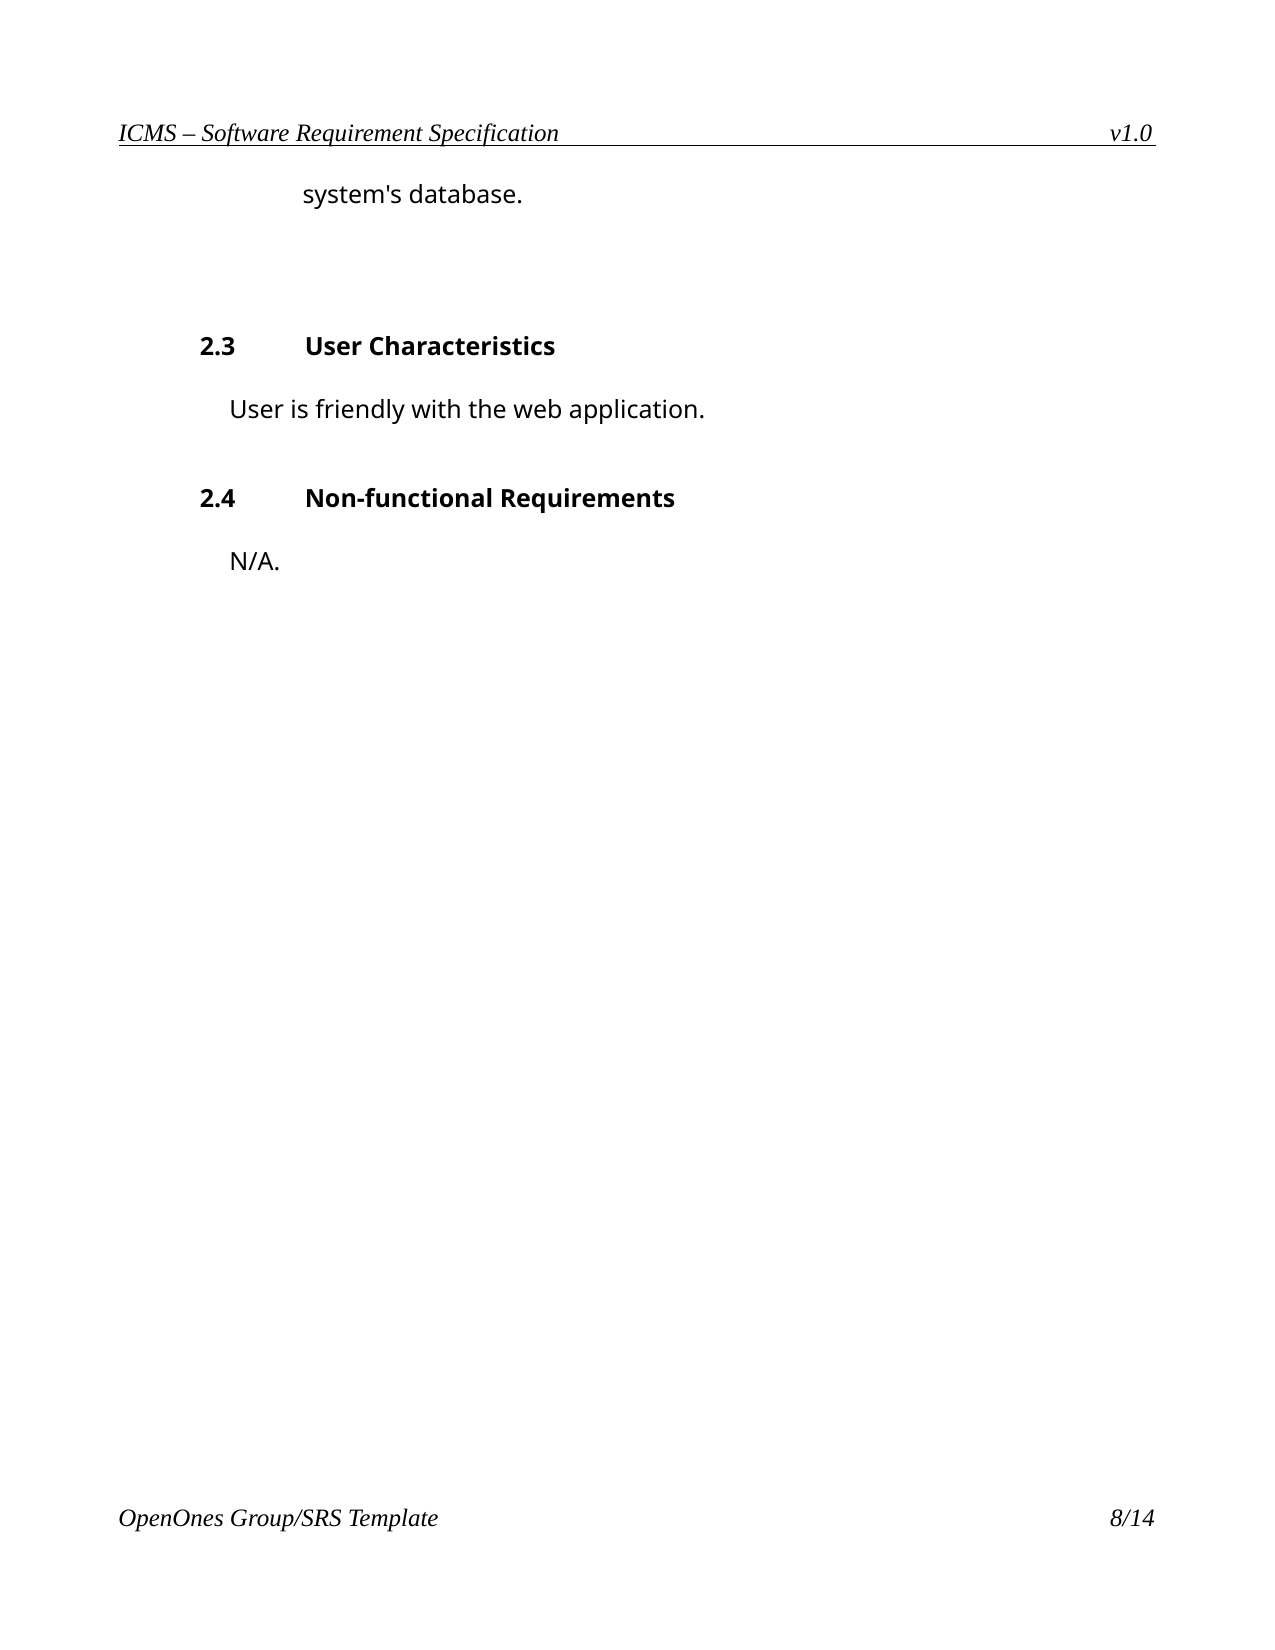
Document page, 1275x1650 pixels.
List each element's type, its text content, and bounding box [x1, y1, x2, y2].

list N/A. [193, 544, 1157, 578]
list User is friendly with the web application. [193, 392, 1157, 426]
list system's database. [265, 176, 1157, 210]
subtitle User Characteristics [193, 328, 1157, 362]
subtitle Non-functional Requirements [193, 481, 1157, 514]
